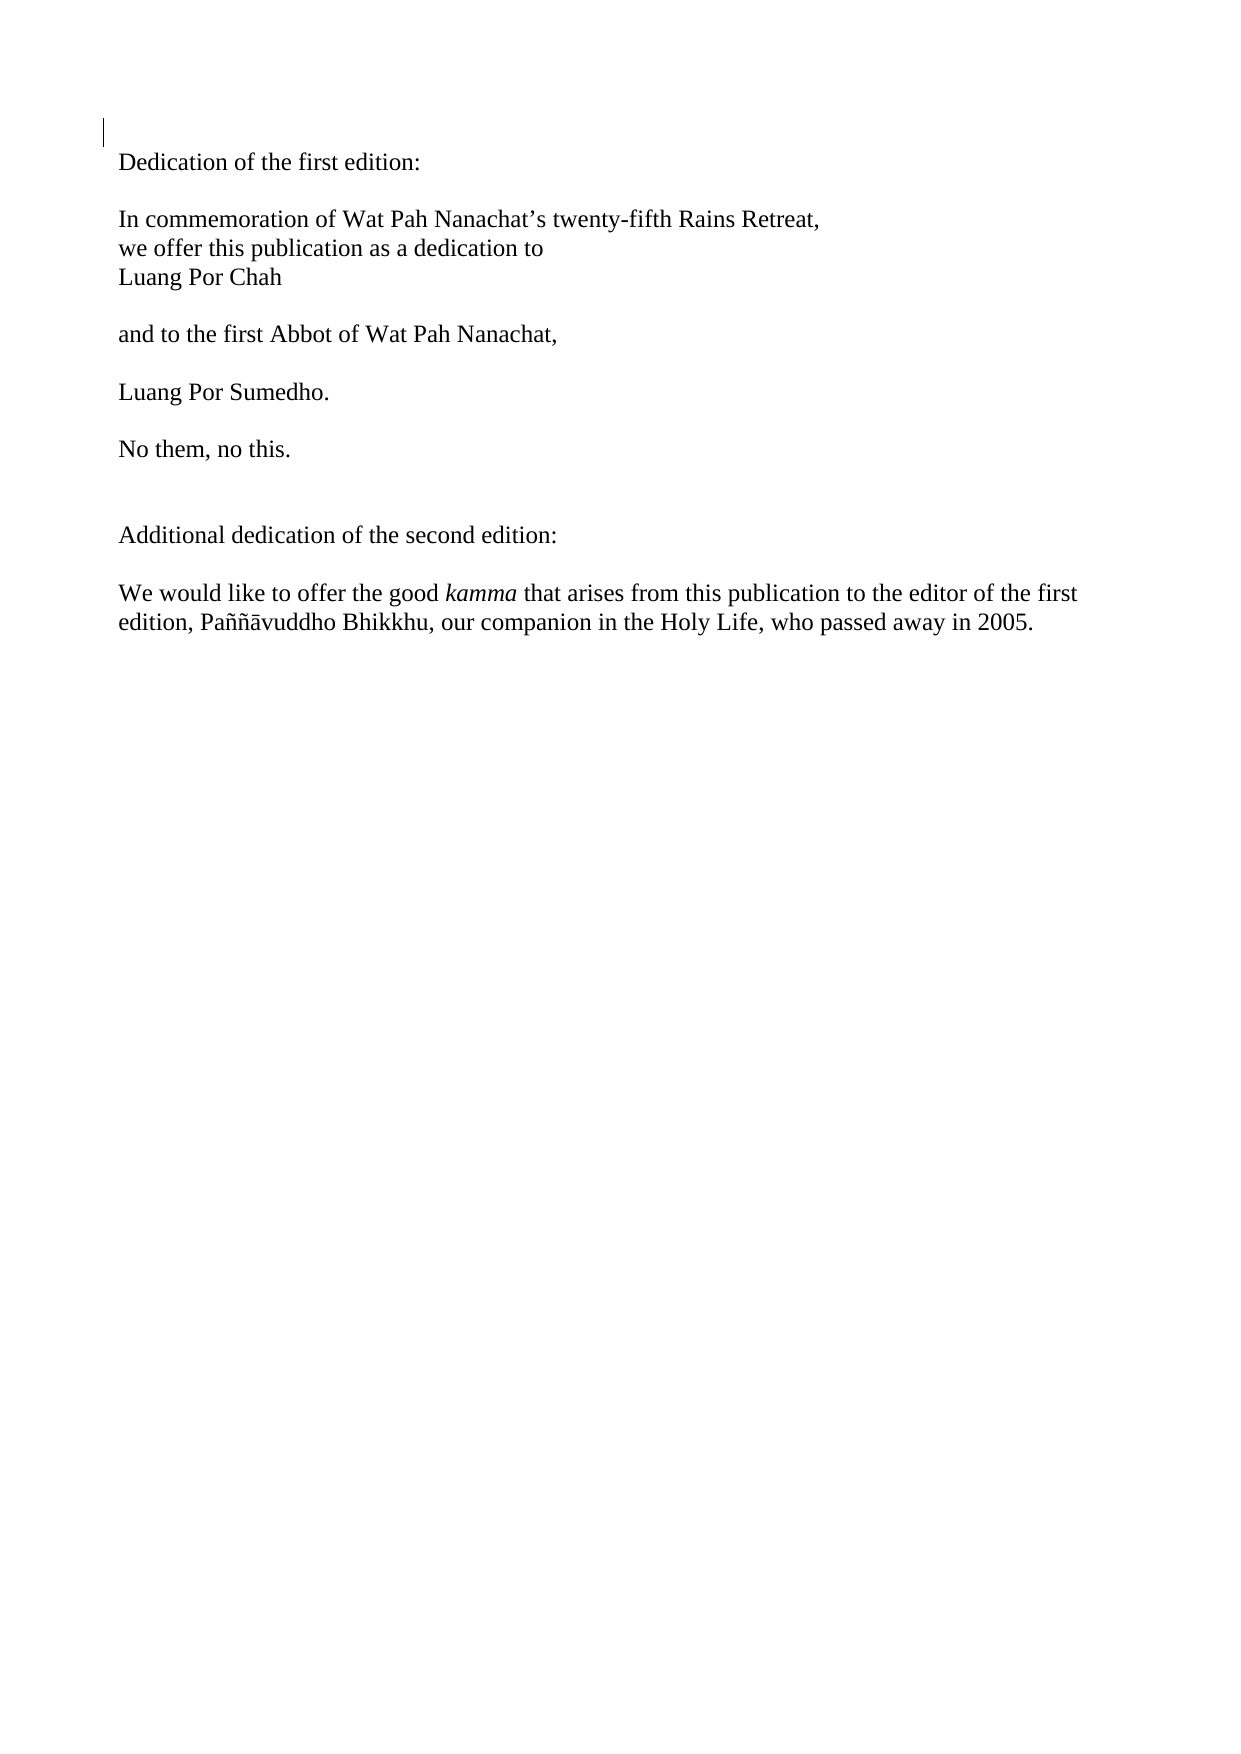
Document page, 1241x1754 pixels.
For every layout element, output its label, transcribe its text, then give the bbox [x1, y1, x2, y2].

text We would like to offer the good kamma that arises from this publication to the editor of the first edition, Paññāvuddho Bhikkhu, our companion in the Holy Life, who passed away in 2005. [118, 578, 1122, 636]
text Dedication of the first edition: [118, 147, 1122, 176]
text No them, no this. [118, 434, 1122, 463]
text In commemoration of Wat Pah Nanachat’s twenty-fifth Rains Retreat, [118, 204, 1122, 233]
text Luang Por Sumedho. [118, 377, 1122, 406]
text and to the first Abbot of Wat Pah Nanachat, [118, 319, 1122, 348]
text we offer this publication as a dedication to [118, 233, 1122, 262]
text Luang Por Chah [118, 262, 1122, 291]
text Additional dedication of the second edition: [118, 521, 1122, 549]
